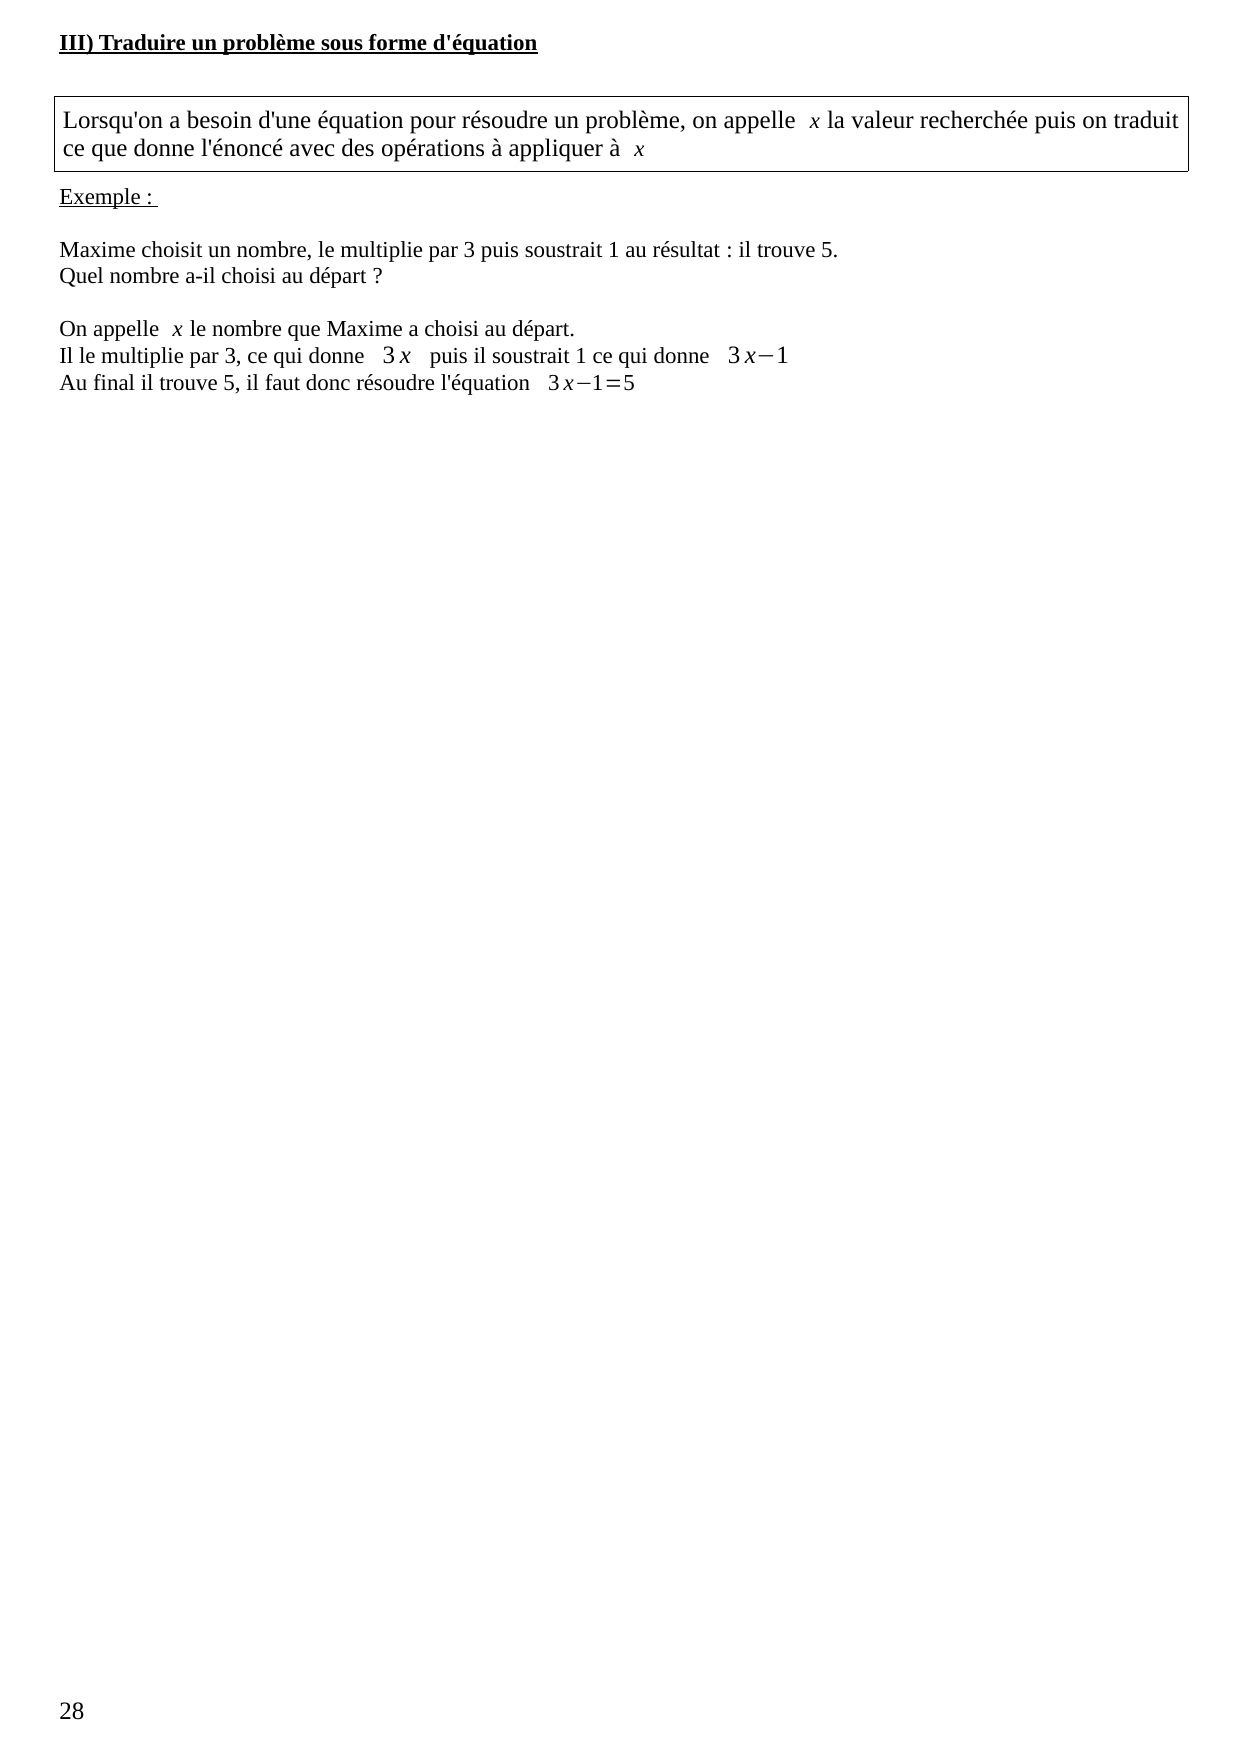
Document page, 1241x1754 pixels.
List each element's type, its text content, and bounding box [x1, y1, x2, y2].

text Au final il trouve 5, il faut donc résoudre l'équation [59, 369, 1181, 395]
text Quel nombre a-il choisi au départ ? [59, 262, 1181, 288]
text Maxime choisit un nombre, le multiplie par 3 puis soustrait 1 au résultat : il trouve 5. [59, 236, 1181, 262]
text III) Traduire un problème sous forme d'équation [59, 29, 1181, 56]
text Exemple : [59, 172, 1181, 209]
text Lorsqu'on a besoin d'une équation pour résoudre un problème, on appelle la valeur recherchée puis on traduit ce que donne l'énoncé avec des opérations à appliquer à [63, 105, 1179, 162]
text Il le multiplie par 3, ce qui donnepuis il soustrait 1 ce qui donne [59, 341, 1181, 369]
text [59, 82, 1181, 96]
text On appelle le nombre que Maxime a choisi au départ. [59, 315, 1181, 341]
text [55, 97, 1188, 171]
